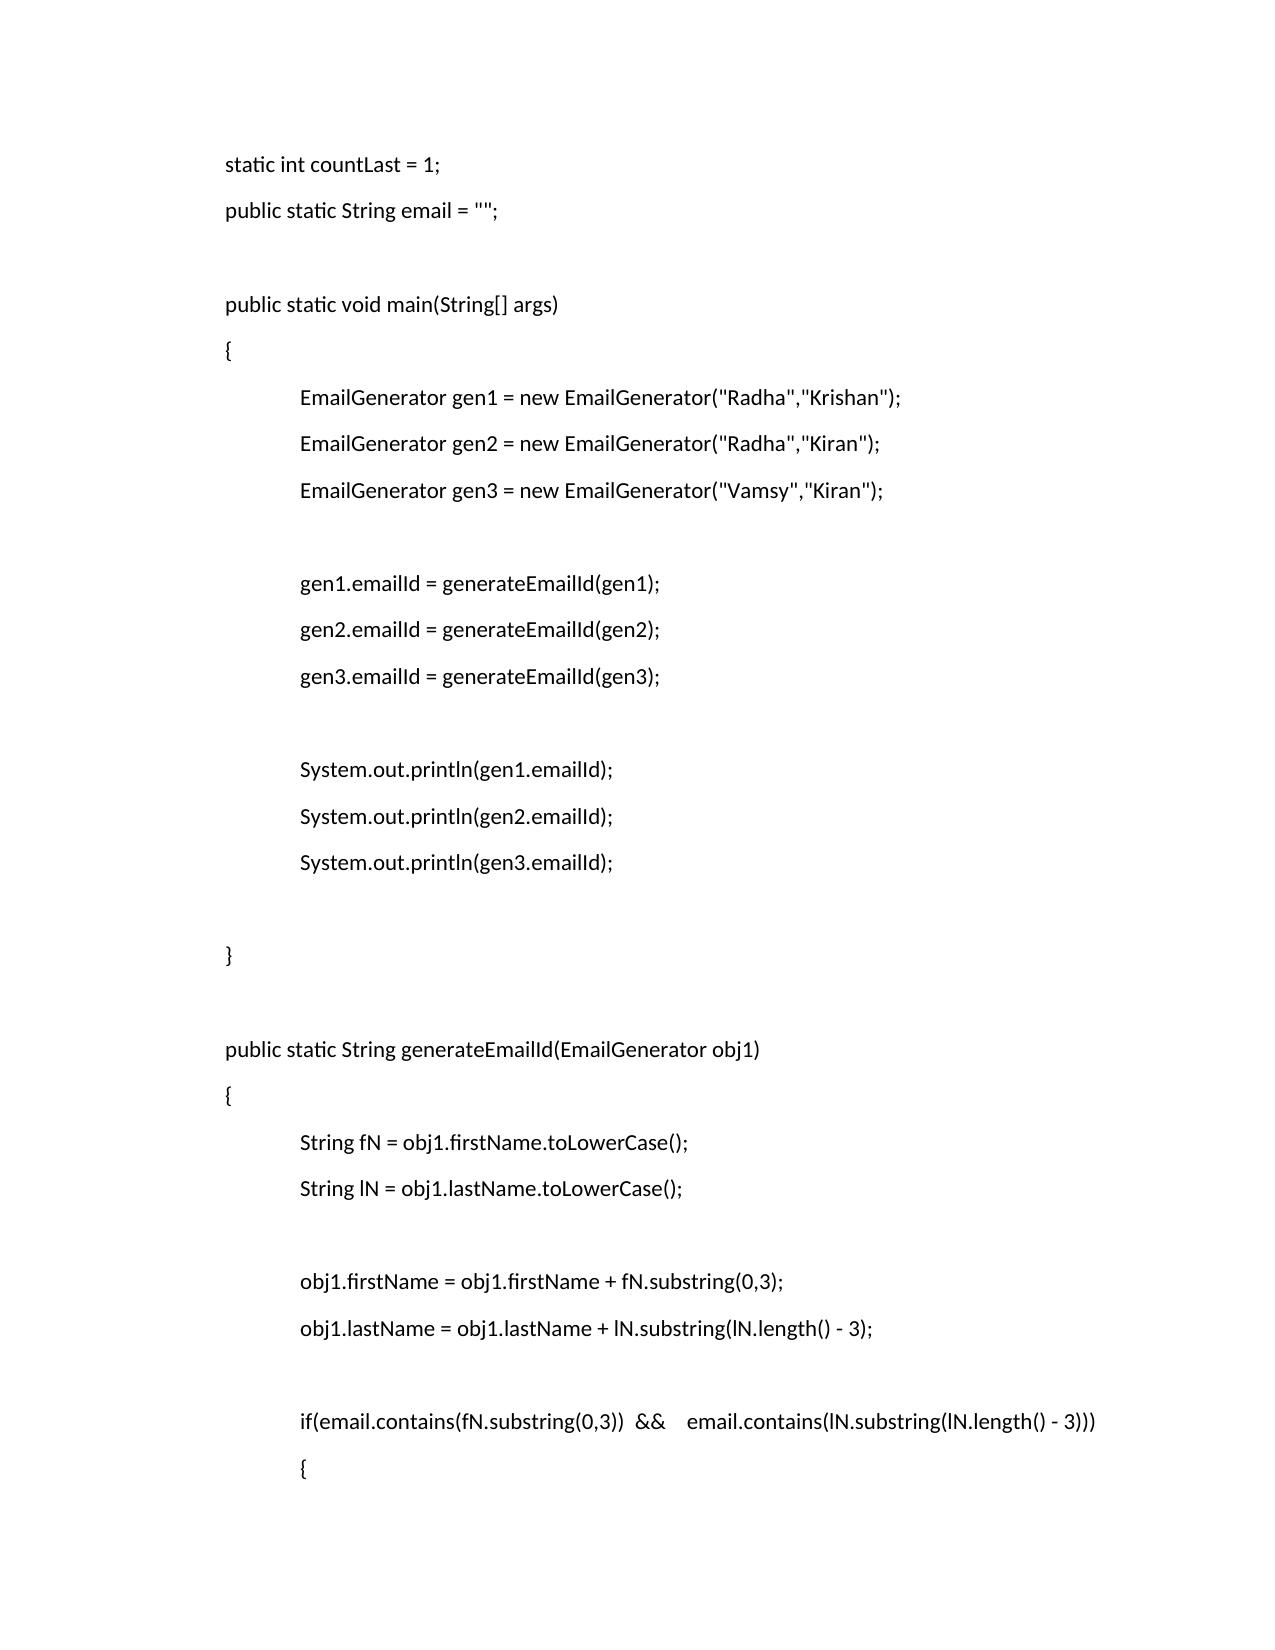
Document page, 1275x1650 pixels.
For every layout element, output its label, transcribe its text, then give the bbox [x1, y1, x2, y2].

text public static String generateEmailId(EmailGenerator obj1) [150, 1035, 1125, 1063]
text gen3.emailId = generateEmailId(gen3); [150, 662, 1125, 690]
text String lN = obj1.lastName.toLowerCase(); [150, 1174, 1125, 1202]
text if(email.contains(fN.substring(0,3)) && email.contains(lN.substring(lN.length() - 3))) [150, 1407, 1125, 1435]
text System.out.println(gen1.emailId); [150, 755, 1125, 783]
text System.out.println(gen2.emailId); [150, 802, 1125, 830]
text obj1.firstName = obj1.firstName + fN.substring(0,3); [150, 1267, 1125, 1296]
text String fN = obj1.firstName.toLowerCase(); [150, 1128, 1125, 1156]
text { [150, 336, 1125, 364]
text gen2.emailId = generateEmailId(gen2); [150, 616, 1125, 644]
text EmailGenerator gen1 = new EmailGenerator("Radha","Krishan"); [150, 383, 1125, 411]
text { [150, 1454, 1125, 1482]
text } [150, 942, 1125, 969]
text { [150, 1081, 1125, 1109]
text public static void main(String[] args) [150, 290, 1125, 318]
text static int countLast = 1; [150, 150, 1125, 178]
text System.out.println(gen3.emailId); [150, 848, 1125, 876]
text gen1.emailId = generateEmailId(gen1); [150, 569, 1125, 597]
text EmailGenerator gen3 = new EmailGenerator("Vamsy","Kiran"); [150, 476, 1125, 504]
text public static String email = ""; [150, 197, 1125, 224]
text EmailGenerator gen2 = new EmailGenerator("Radha","Kiran"); [150, 429, 1125, 457]
text obj1.lastName = obj1.lastName + lN.substring(lN.length() - 3); [150, 1314, 1125, 1342]
